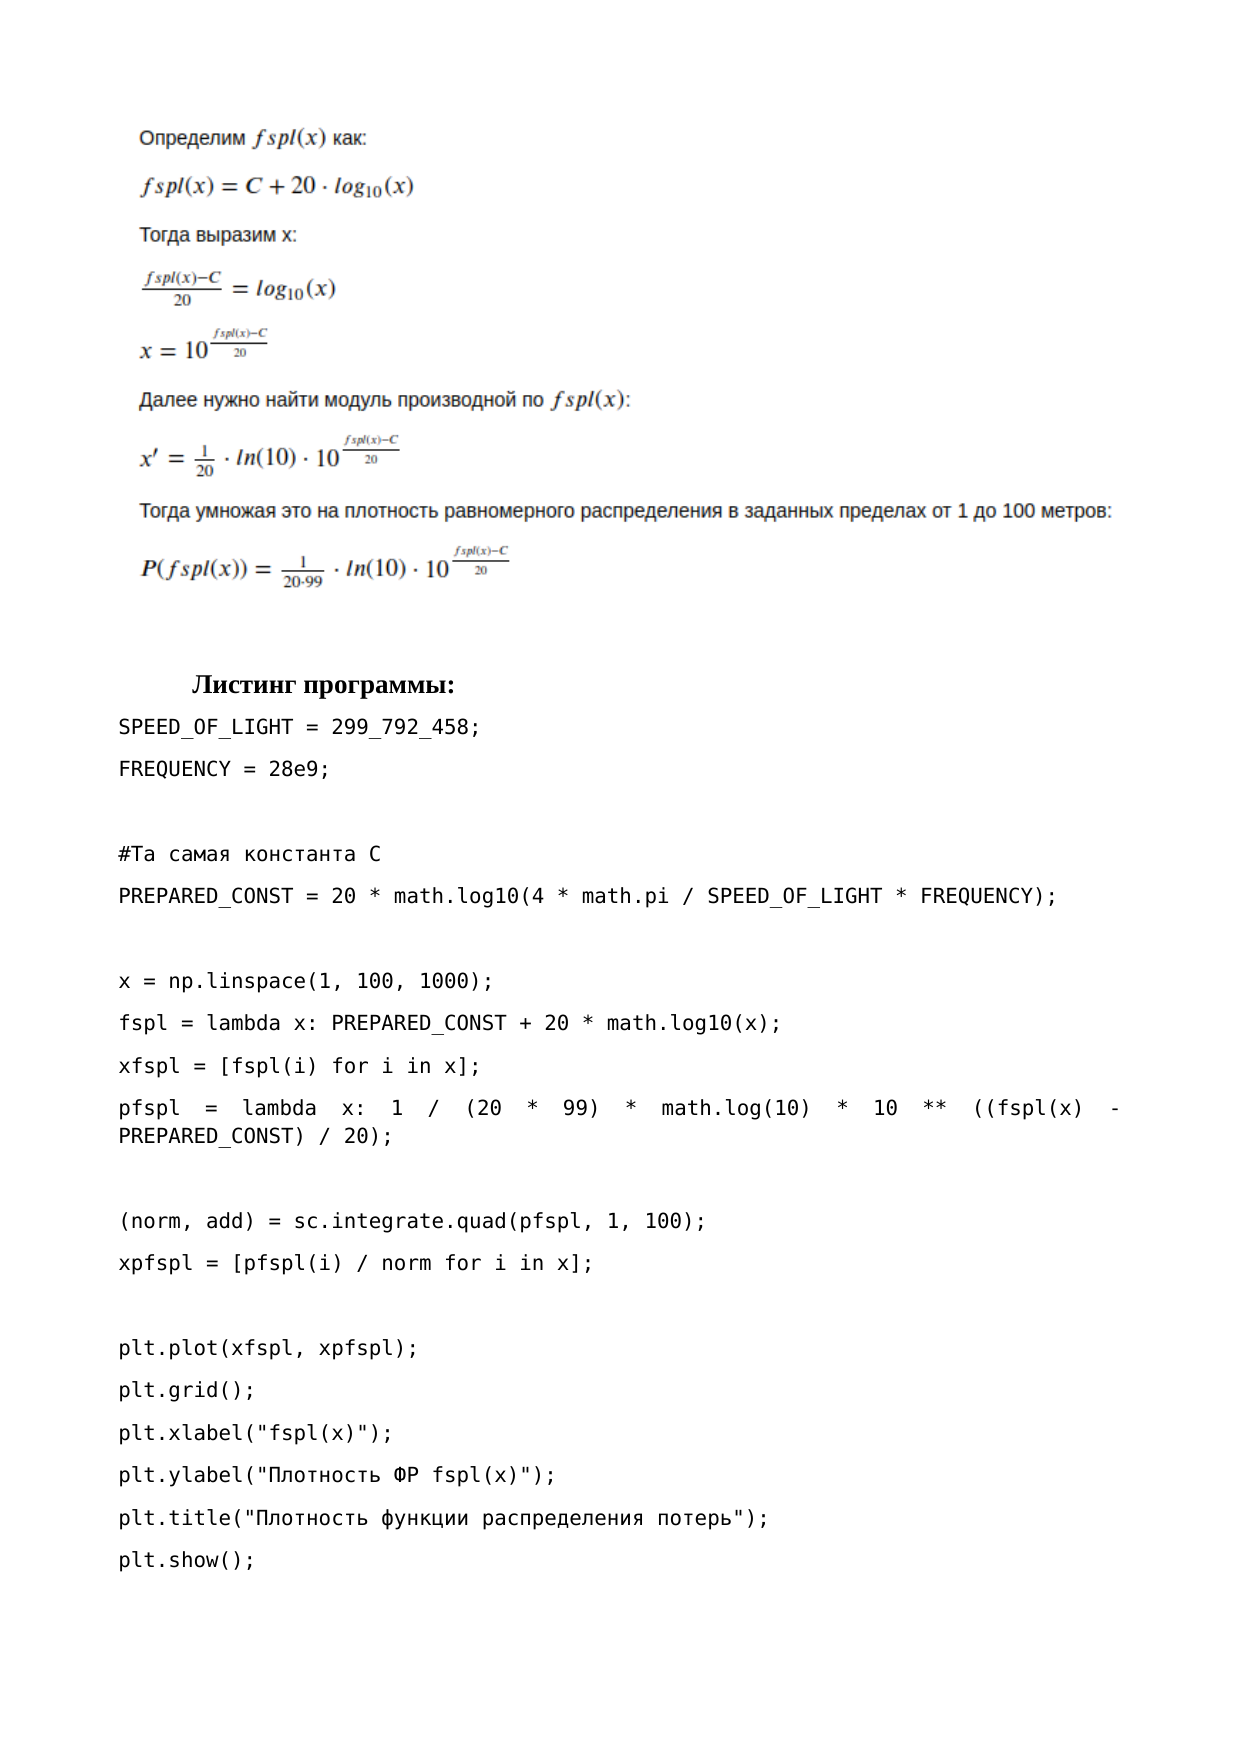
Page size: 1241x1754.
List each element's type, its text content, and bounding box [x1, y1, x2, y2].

text xpfspl = [pfspl(i) / norm for i in x]; [118, 1251, 1122, 1276]
text plt.xlabel("fspl(x)"); [118, 1421, 1122, 1445]
text plt.plot(xfspl, xpfspl); [118, 1336, 1122, 1360]
picture [118, 118, 1123, 606]
text pfspl = lambda x: 1 / (20 * 99) * math.log(10) * 10 ** ((fspl(x) - PREPARED_CONST) / 20); [118, 1096, 1122, 1148]
text fspl = lambda x: PREPARED_CONST + 20 * math.log10(x); [118, 1011, 1122, 1036]
text xfspl = [fspl(i) for i in x]; [118, 1054, 1122, 1078]
text plt.show(); [118, 1548, 1122, 1572]
text plt.grid(); [118, 1378, 1122, 1403]
text Листинг программы: [118, 668, 1122, 699]
text #Та самая константа C [118, 842, 1122, 866]
text x = np.linspace(1, 100, 1000); [118, 969, 1122, 993]
text plt.title("Плотность функции распределения потерь"); [118, 1506, 1122, 1530]
text (norm, add) = sc.integrate.quad(pfspl, 1, 100); [118, 1209, 1122, 1233]
text FREQUENCY = 28e9; [118, 757, 1122, 781]
text SPEED_OF_LIGHT = 299_792_458; [118, 715, 1122, 739]
text PREPARED_CONST = 20 * math.log10(4 * math.pi / SPEED_OF_LIGHT * FREQUENCY); [118, 884, 1122, 908]
text plt.ylabel("Плотность ФР fspl(x)"); [118, 1463, 1122, 1487]
